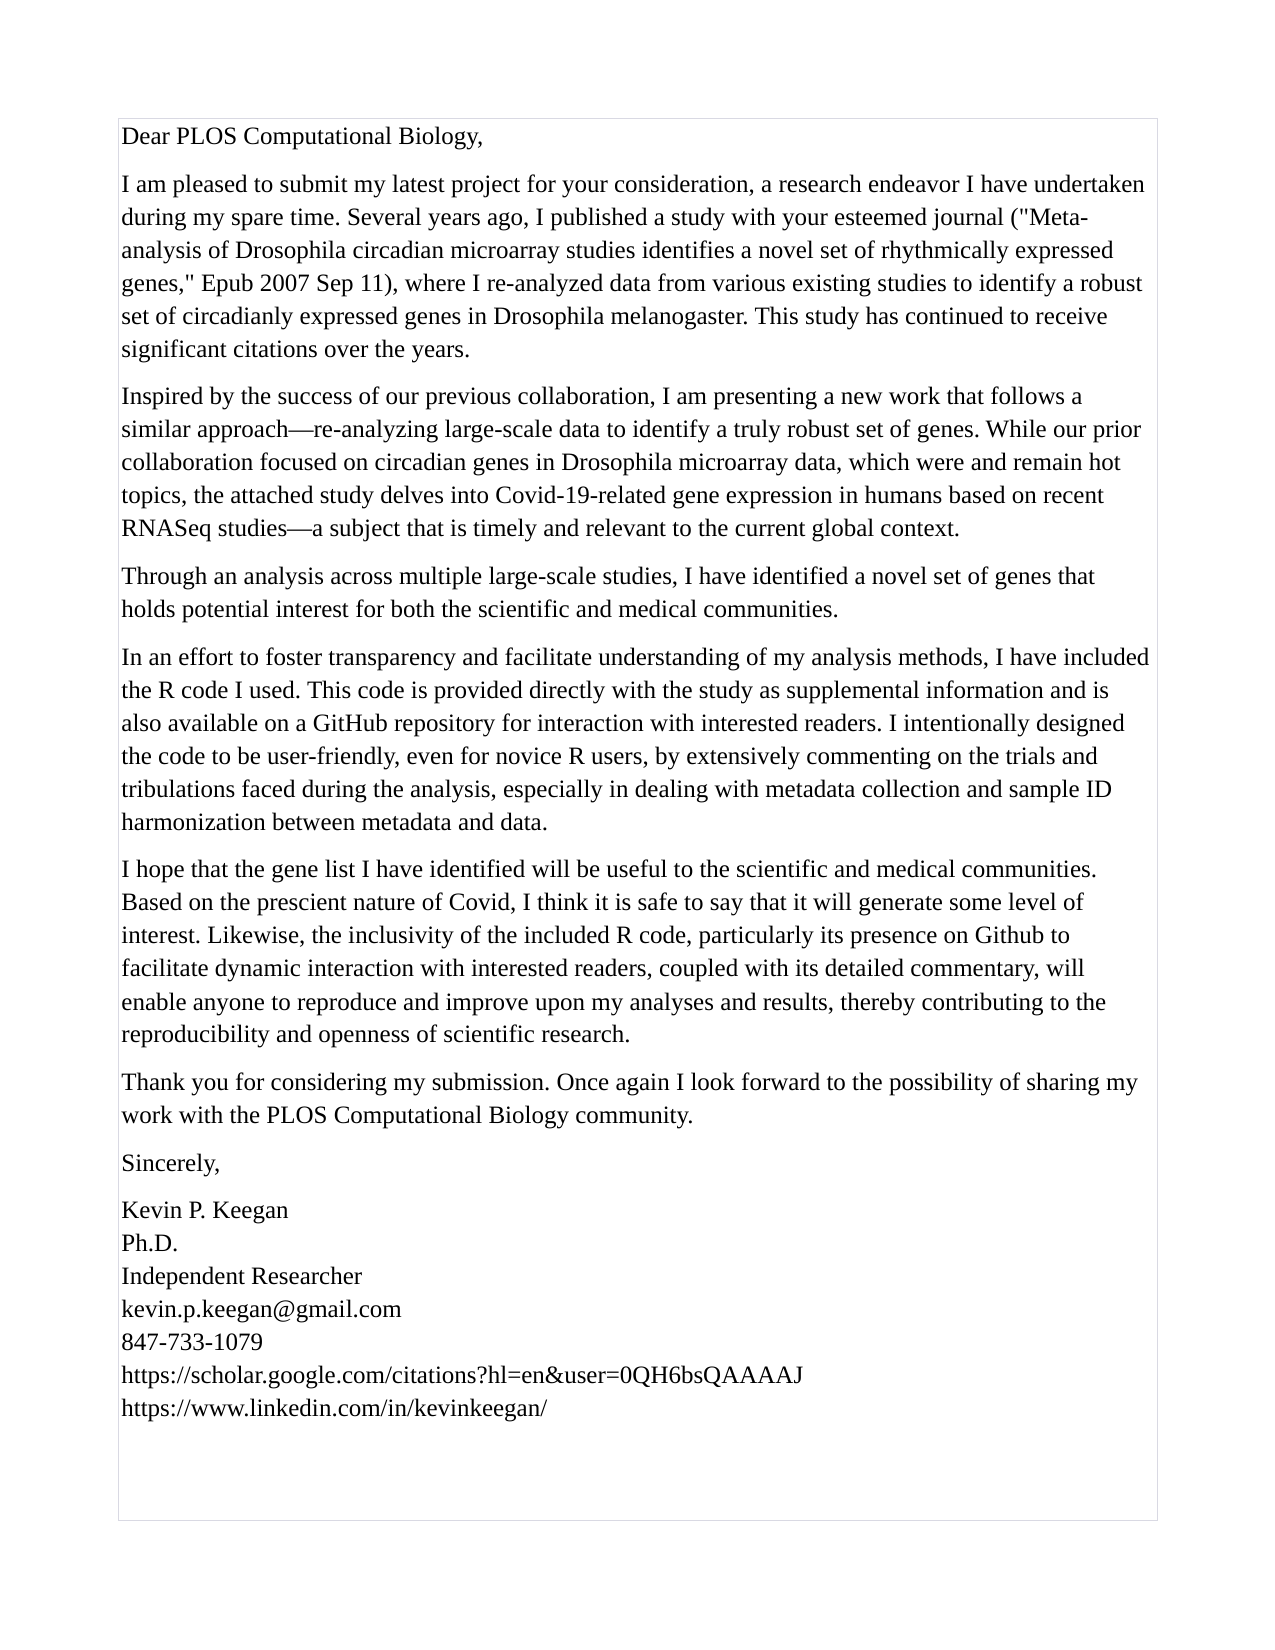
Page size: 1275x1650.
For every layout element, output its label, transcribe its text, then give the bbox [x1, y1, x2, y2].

text Through an analysis across multiple large-scale studies, I have identified a novel set of genes that holds potential interest for both the scientific and medical communities. [119, 558, 1157, 623]
text Sincerely, [119, 1145, 1157, 1177]
text Kevin P. Keegan Ph.D. Independent Researcher kevin.p.keegan@gmail.com 847-733-1079 https://scholar.google.com/citations?hl=en&user=0QH6bsQAAAAJ https://www.linkedin.com/in/kevinkeegan/ [119, 1192, 1157, 1422]
text I hope that the gene list I have identified will be useful to the scientific and medical communities. Based on the prescient nature of Covid, I think it is safe to say that it will generate some level of interest. Likewise, the inclusivity of the included R code, particularly its presence on Github to facilitate dynamic interaction with interested readers, coupled with its detailed commentary, will enable anyone to reproduce and improve upon my analyses and results, thereby contributing to the reproducibility and openness of scientific research. [119, 851, 1157, 1048]
text Dear PLOS Computational Biology, [119, 119, 1157, 150]
text Inspired by the success of our previous collaboration, I am presenting a new work that follows a similar approach—re-analyzing large-scale data to identify a truly robust set of genes. While our prior collaboration focused on circadian genes in Drosophila microarray data, which were and remain hot topics, the attached study delves into Covid-19-related gene expression in humans based on recent RNASeq studies—a subject that is timely and relevant to the current global context. [119, 378, 1157, 542]
text In an effort to foster transparency and facilitate understanding of my analysis methods, I have included the R code I used. This code is provided directly with the study as supplemental information and is also available on a GitHub repository for interaction with interested readers. I intentionally designed the code to be user-friendly, even for novice R users, by extensively commenting on the trials and tribulations faced during the analysis, especially in dealing with metadata collection and sample ID harmonization between metadata and data. [119, 639, 1157, 836]
text I am pleased to submit my latest project for your consideration, a research endeavor I have undertaken during my spare time. Several years ago, I published a study with your esteemed journal ("Meta-analysis of Drosophila circadian microarray studies identifies a novel set of rhythmically expressed genes," Epub 2007 Sep 11), where I re-analyzed data from various existing studies to identify a robust set of circadianly expressed genes in Drosophila melanogaster. This study has continued to receive significant citations over the years. [119, 166, 1157, 363]
text Thank you for considering my submission. Once again I look forward to the possibility of sharing my work with the PLOS Computational Biology community. [119, 1064, 1157, 1129]
